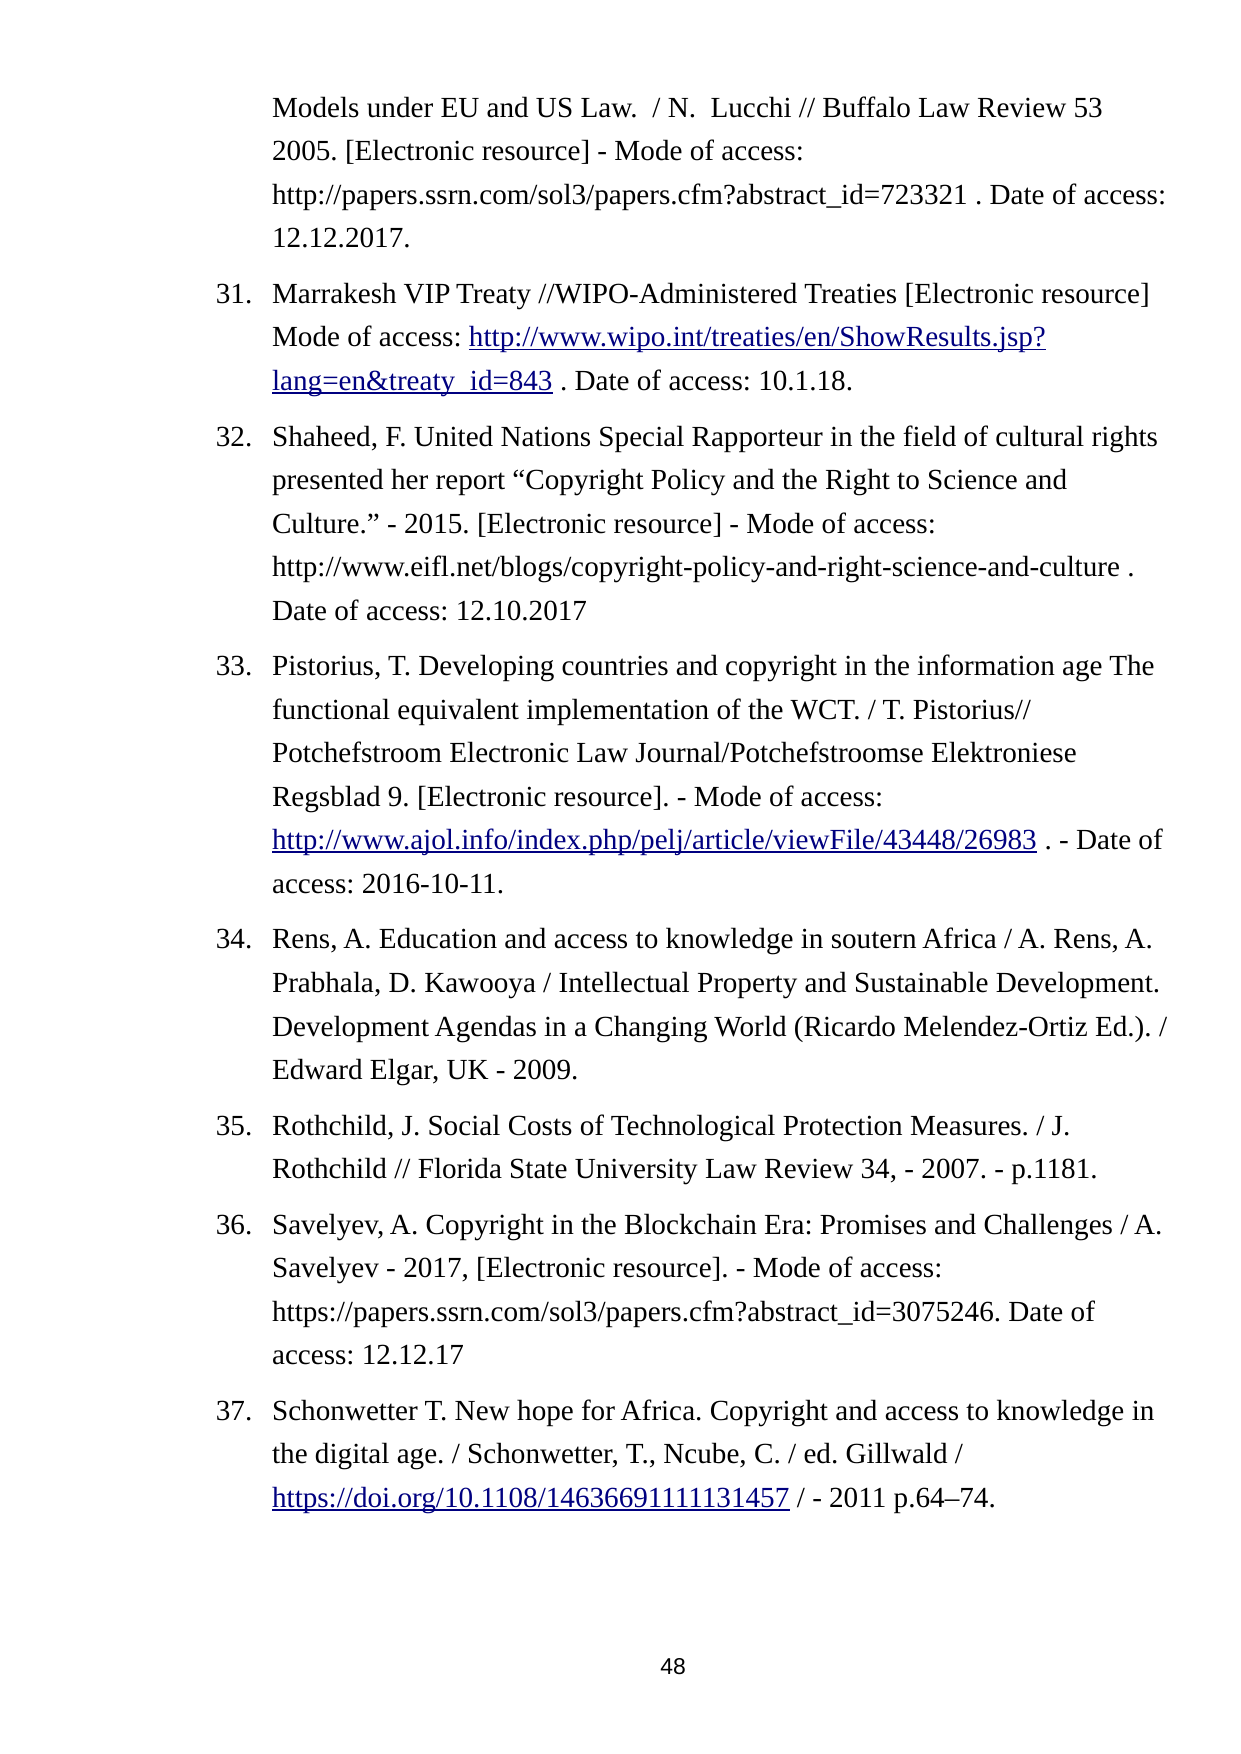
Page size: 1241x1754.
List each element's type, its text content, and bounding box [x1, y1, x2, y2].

list Savelyev, A. Copyright in the Blockchain Era: Promises and Challenges / A. Savelyev - 2017, [Electronic resource]. - Mode of access: https://papers.ssrn.com/sol3/papers.cfm?abstract_id=3075246. Date of access: 12.12.17 [216, 1207, 1175, 1371]
list Schonwetter T. New hope for Africa. Copyright and access to knowledge in the digital age. / Schonwetter, T., Ncube, C. / ed. Gillwald / https://doi.org/10.1108/14636691111131457 / - 2011 p.64–74. [216, 1393, 1175, 1513]
list Rens, A. Education and access to knowledge in soutern Africa / A. Rens, A. Prabhala, D. Kawooya / Intellectual Property and Sustainable Development. Development Agendas in a Changing World (Ricardo Melendez-Ortiz Ed.). / Edward Elgar, UK - 2009. [216, 922, 1175, 1086]
list Rothchild, J. Social Costs of Technological Protection Measures. / J. Rothchild // Florida State University Law Review 34, - 2007. - p.1181. [216, 1108, 1175, 1185]
list Pistorius, T. Developing countries and copyright in the information age The functional equivalent implementation of the WCT. / T. Pistorius// Potchefstroom Electronic Law Journal/Potchefstroomse Elektroniese Regsblad 9. [Electronic resource]. - Mode of access: http://www.ajol.info/index.php/pelj/article/viewFile/43448/26983 . - Date of access: 2016-10-11. [216, 648, 1175, 899]
list Models under EU and US Law. / N. Lucchi // Buffalo Law Review 53 2005. [Electronic resource] - Mode of access: http://papers.ssrn.com/sol3/papers.cfm?abstract_id=723321 . Date of access: 12.12.2017. [216, 90, 1175, 254]
list Marrakesh VIP Treaty //WIPO-Administered Treaties [Electronic resource] Mode of access: http://www.wipo.int/treaties/en/ShowResults.jsp?lang=en&treaty_id=843 . Date of access: 10.1.18. [216, 276, 1175, 397]
list Shaheed, F. United Nations Special Rapporteur in the field of cultural rights presented her report “Copyright Policy and the Right to Science and Culture.” - 2015. [Electronic resource] - Mode of access: http://www.eifl.net/blogs/copyright-policy-and-right-science-and-culture . Date of access: 12.10.2017 [216, 419, 1175, 626]
